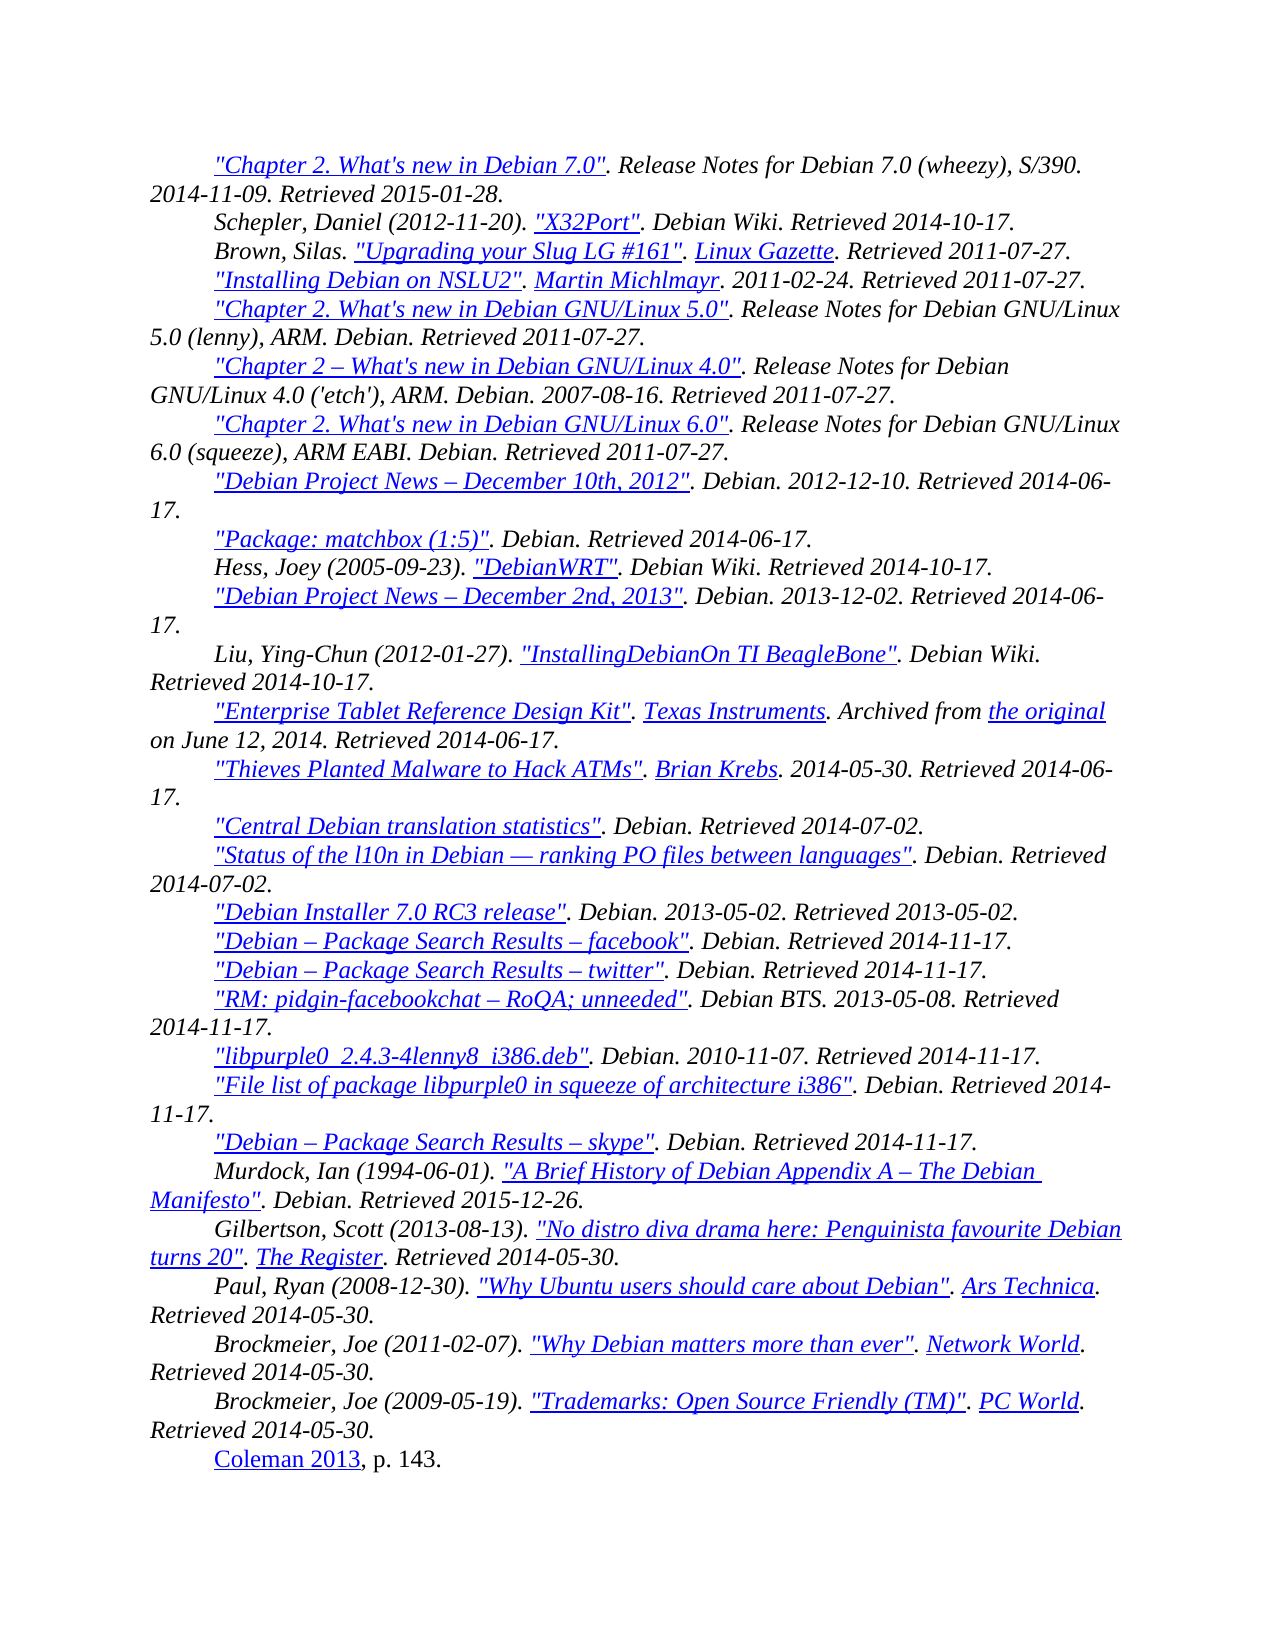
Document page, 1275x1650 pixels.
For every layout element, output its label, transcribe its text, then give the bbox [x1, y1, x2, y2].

text   "Chapter 2. What's new in Debian 7.0". Release Notes for Debian 7.0 (wheezy), S/390. 2014-11-09. Retrieved 2015-01-28. [150, 150, 1125, 207]
text   "libpurple0_2.4.3-4lenny8_i386.deb". Debian. 2010-11-07. Retrieved 2014-11-17. [150, 1041, 1125, 1070]
text   Liu, Ying-Chun (2012-01-27). "InstallingDebianOn TI BeagleBone". Debian Wiki. Retrieved 2014-10-17. [150, 639, 1125, 696]
text   "Package: matchbox (1:5)". Debian. Retrieved 2014-06-17. [150, 524, 1125, 552]
text   "Enterprise Tablet Reference Design Kit". Texas Instruments. Archived from the original on June 12, 2014. Retrieved 2014-06-17. [150, 696, 1125, 754]
text   Brockmeier, Joe (2009-05-19). "Trademarks: Open Source Friendly (TM)". PC World. Retrieved 2014-05-30. [150, 1386, 1125, 1444]
text   "Central Debian translation statistics". Debian. Retrieved 2014-07-02. [150, 811, 1125, 840]
text   "Debian – Package Search Results – facebook". Debian. Retrieved 2014-11-17. [150, 926, 1125, 955]
text   Hess, Joey (2005-09-23). "DebianWRT". Debian Wiki. Retrieved 2014-10-17. [150, 552, 1125, 581]
text   "Debian – Package Search Results – skype". Debian. Retrieved 2014-11-17. [150, 1127, 1125, 1156]
text   "Chapter 2. What's new in Debian GNU/Linux 5.0". Release Notes for Debian GNU/Linux 5.0 (lenny), ARM. Debian. Retrieved 2011-07-27. [150, 294, 1125, 351]
text   "Chapter 2. What's new in Debian GNU/Linux 6.0". Release Notes for Debian GNU/Linux 6.0 (squeeze), ARM EABI. Debian. Retrieved 2011-07-27. [150, 409, 1125, 466]
text   "RM: pidgin-facebookchat – RoQA; unneeded". Debian BTS. 2013-05-08. Retrieved 2014-11-17. [150, 984, 1125, 1041]
text   Paul, Ryan (2008-12-30). "Why Ubuntu users should care about Debian". Ars Technica. Retrieved 2014-05-30. [150, 1271, 1125, 1329]
text   "Debian – Package Search Results – twitter". Debian. Retrieved 2014-11-17. [150, 955, 1125, 984]
text   "Chapter 2 – What's new in Debian GNU/Linux 4.0". Release Notes for Debian GNU/Linux 4.0 ('etch'), ARM. Debian. 2007-08-16. Retrieved 2011-07-27. [150, 351, 1125, 409]
text   "Thieves Planted Malware to Hack ATMs". Brian Krebs. 2014-05-30. Retrieved 2014-06-17. [150, 754, 1125, 811]
text   Brockmeier, Joe (2011-02-07). "Why Debian matters more than ever". Network World. Retrieved 2014-05-30. [150, 1329, 1125, 1386]
text   "File list of package libpurple0 in squeeze of architecture i386". Debian. Retrieved 2014-11-17. [150, 1070, 1125, 1127]
text   "Debian Installer 7.0 RC3 release". Debian. 2013-05-02. Retrieved 2013-05-02. [150, 897, 1125, 926]
text   "Installing Debian on NSLU2". Martin Michlmayr. 2011-02-24. Retrieved 2011-07-27. [150, 265, 1125, 294]
text   "Debian Project News – December 10th, 2012". Debian. 2012-12-10. Retrieved 2014-06-17. [150, 466, 1125, 524]
text   Murdock, Ian (1994-06-01). "A Brief History of Debian Appendix A – The Debian Manifesto". Debian. Retrieved 2015-12-26. [150, 1156, 1125, 1214]
text   Brown, Silas. "Upgrading your Slug LG #161". Linux Gazette. Retrieved 2011-07-27. [150, 236, 1125, 265]
text   Gilbertson, Scott (2013-08-13). "No distro diva drama here: Penguinista favourite Debian turns 20". The Register. Retrieved 2014-05-30. [150, 1214, 1125, 1271]
text   "Status of the l10n in Debian — ranking PO files between languages". Debian. Retrieved 2014-07-02. [150, 840, 1125, 897]
text   "Debian Project News – December 2nd, 2013". Debian. 2013-12-02. Retrieved 2014-06-17. [150, 581, 1125, 639]
text   Coleman 2013, p. 143. [150, 1444, 1125, 1472]
text   Schepler, Daniel (2012-11-20). "X32Port". Debian Wiki. Retrieved 2014-10-17. [150, 207, 1125, 236]
